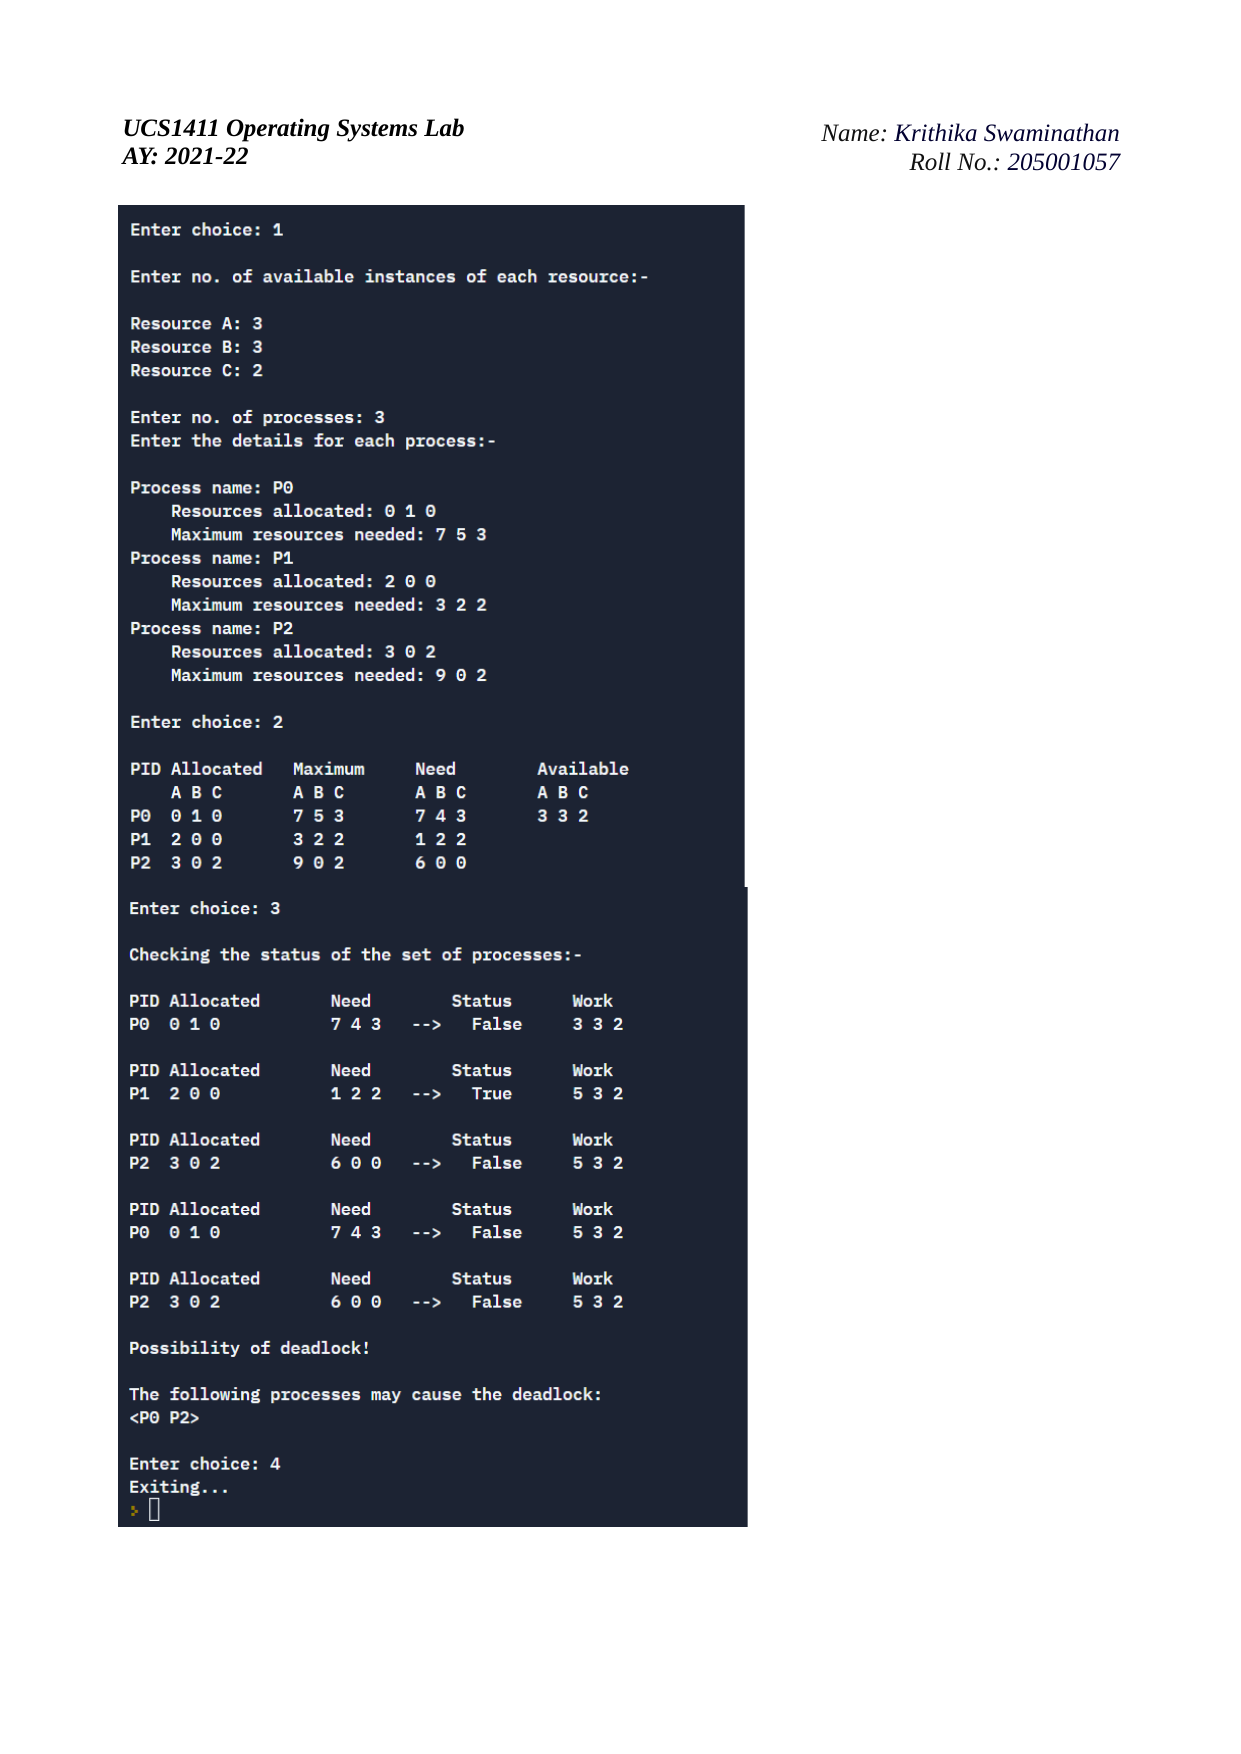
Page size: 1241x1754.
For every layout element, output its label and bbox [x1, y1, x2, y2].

picture [118, 205, 748, 1527]
